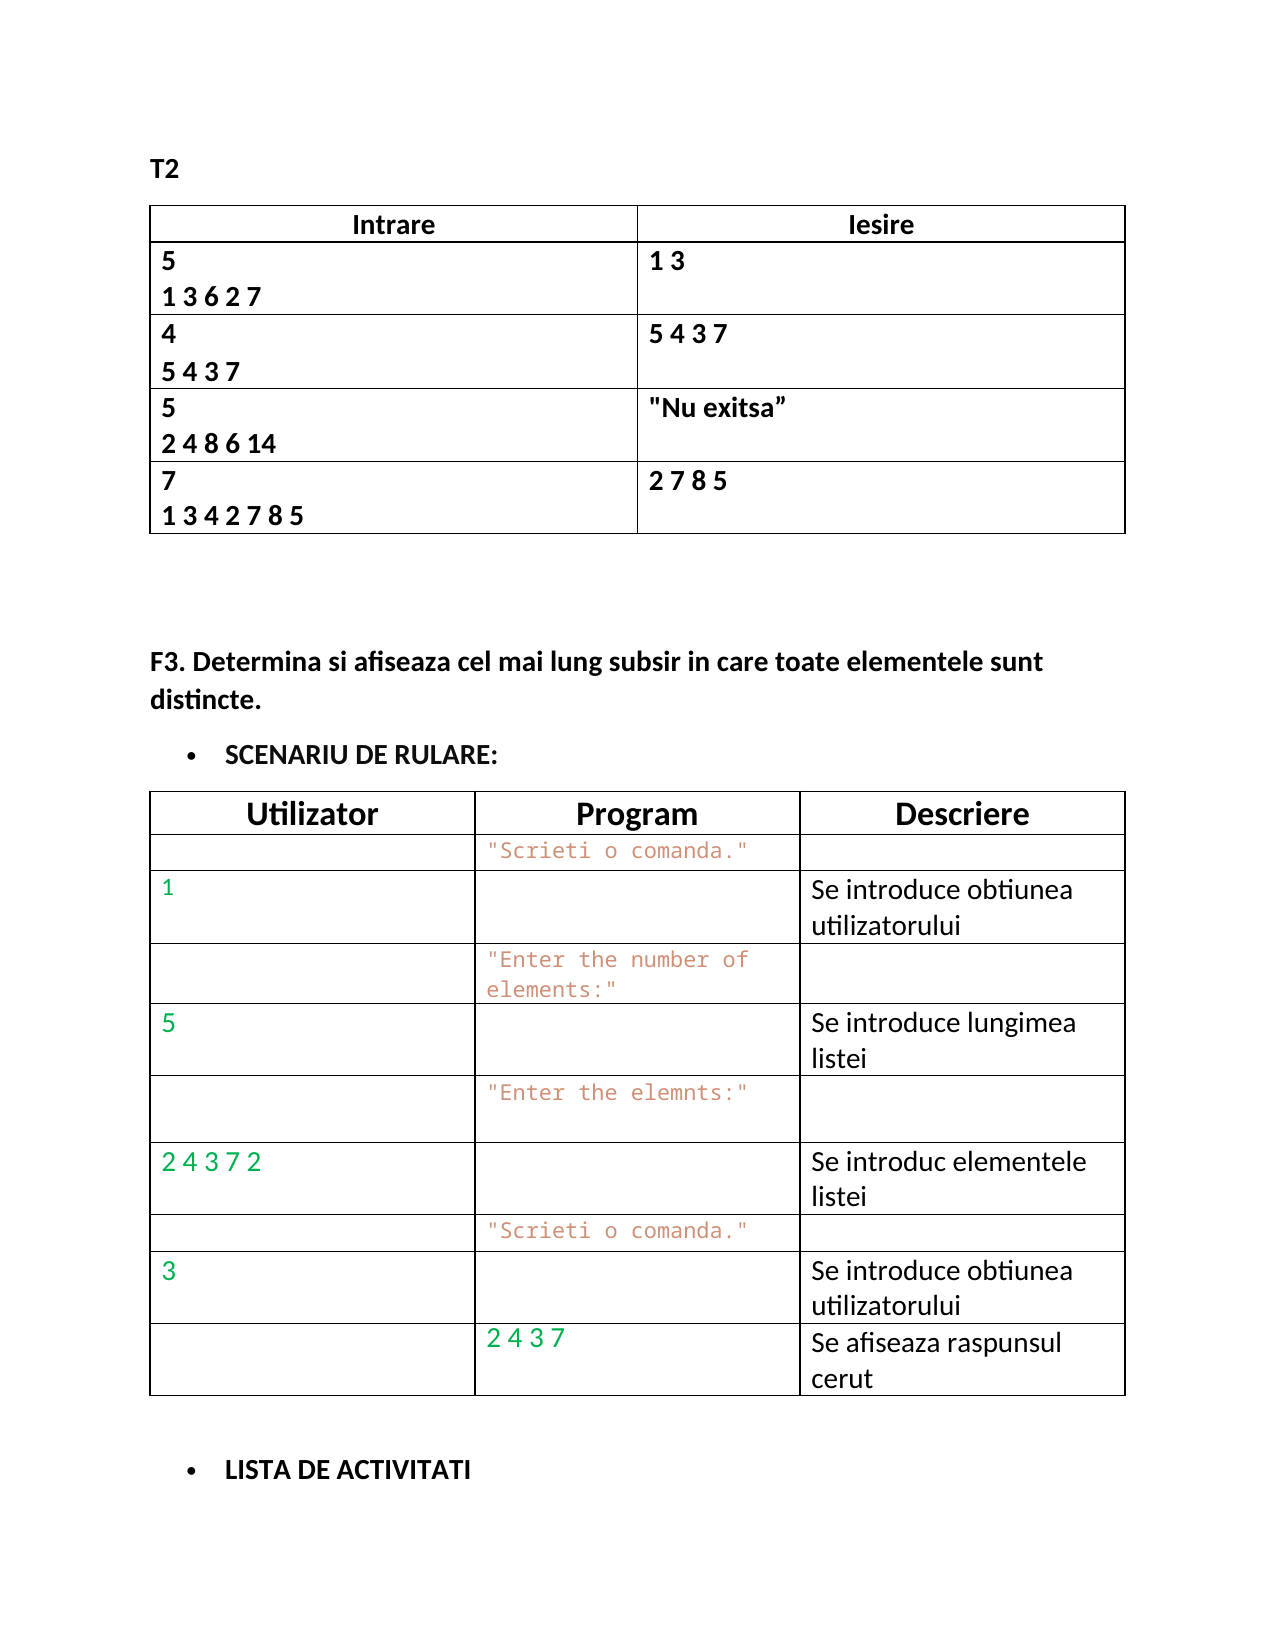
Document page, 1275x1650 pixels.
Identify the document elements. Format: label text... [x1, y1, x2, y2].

list LISTA DE ACTIVITATI [187, 1451, 1125, 1487]
list SCENARIU DE RULARE: [187, 736, 1125, 772]
table_cell Se afiseaza raspunsul cerut [801, 1324, 1124, 1395]
table_cell Se introduce lungimea listei [801, 1004, 1124, 1075]
table_cell 5 1 3 6 2 7 [151, 243, 637, 314]
table_cell "Scrieti o comanda." [476, 835, 799, 870]
table_cell 5 [151, 1004, 474, 1075]
text F3. Determina si afiseaza cel mai lung subsir in care toate elementele sunt distincte. [150, 643, 1125, 717]
table_cell 5 4 3 7 [638, 315, 1124, 388]
table_cell 7 1 3 4 2 7 8 5 [151, 462, 637, 533]
table_cell "Scrieti o comanda." [476, 1215, 799, 1251]
table_cell [151, 1076, 474, 1142]
table_cell 1 3 [638, 243, 1124, 314]
table_cell "Enter the number of elements:" [476, 944, 799, 1003]
table_header Utilizator [151, 792, 474, 834]
table_header Iesire [638, 206, 1124, 241]
table_cell 2 4 3 7 [476, 1324, 799, 1395]
table_cell [151, 944, 474, 1003]
table_cell [476, 1004, 799, 1075]
table_cell [801, 944, 1124, 1003]
table_cell [476, 1252, 799, 1323]
table_cell Se introduc elementele listei [801, 1143, 1124, 1214]
table_cell 1 [151, 871, 474, 943]
table_cell Se introduce obtiunea utilizatorului [801, 871, 1124, 943]
table_cell [801, 1215, 1124, 1251]
table_cell 2 7 8 5 [638, 462, 1124, 533]
table_cell [476, 1143, 799, 1214]
table_cell 4 5 4 3 7 [151, 315, 637, 388]
table_cell [151, 835, 474, 870]
table_header Intrare [151, 206, 637, 241]
table_cell "Enter the elemnts:" [476, 1076, 799, 1142]
table_header Descriere [801, 792, 1124, 834]
table_header Program [476, 792, 799, 834]
table_cell 2 4 3 7 2 [151, 1143, 474, 1214]
table_cell "Nu exitsa” [638, 389, 1124, 461]
table_cell [151, 1215, 474, 1251]
table_cell [151, 1324, 474, 1395]
table_cell [801, 1076, 1124, 1142]
table_cell 5 2 4 8 6 14 [151, 389, 637, 461]
table_cell Se introduce obtiunea utilizatorului [801, 1252, 1124, 1323]
table_cell 3 [151, 1252, 474, 1323]
table_cell [476, 871, 799, 943]
table_cell [801, 835, 1124, 870]
text T2 [150, 150, 1125, 186]
